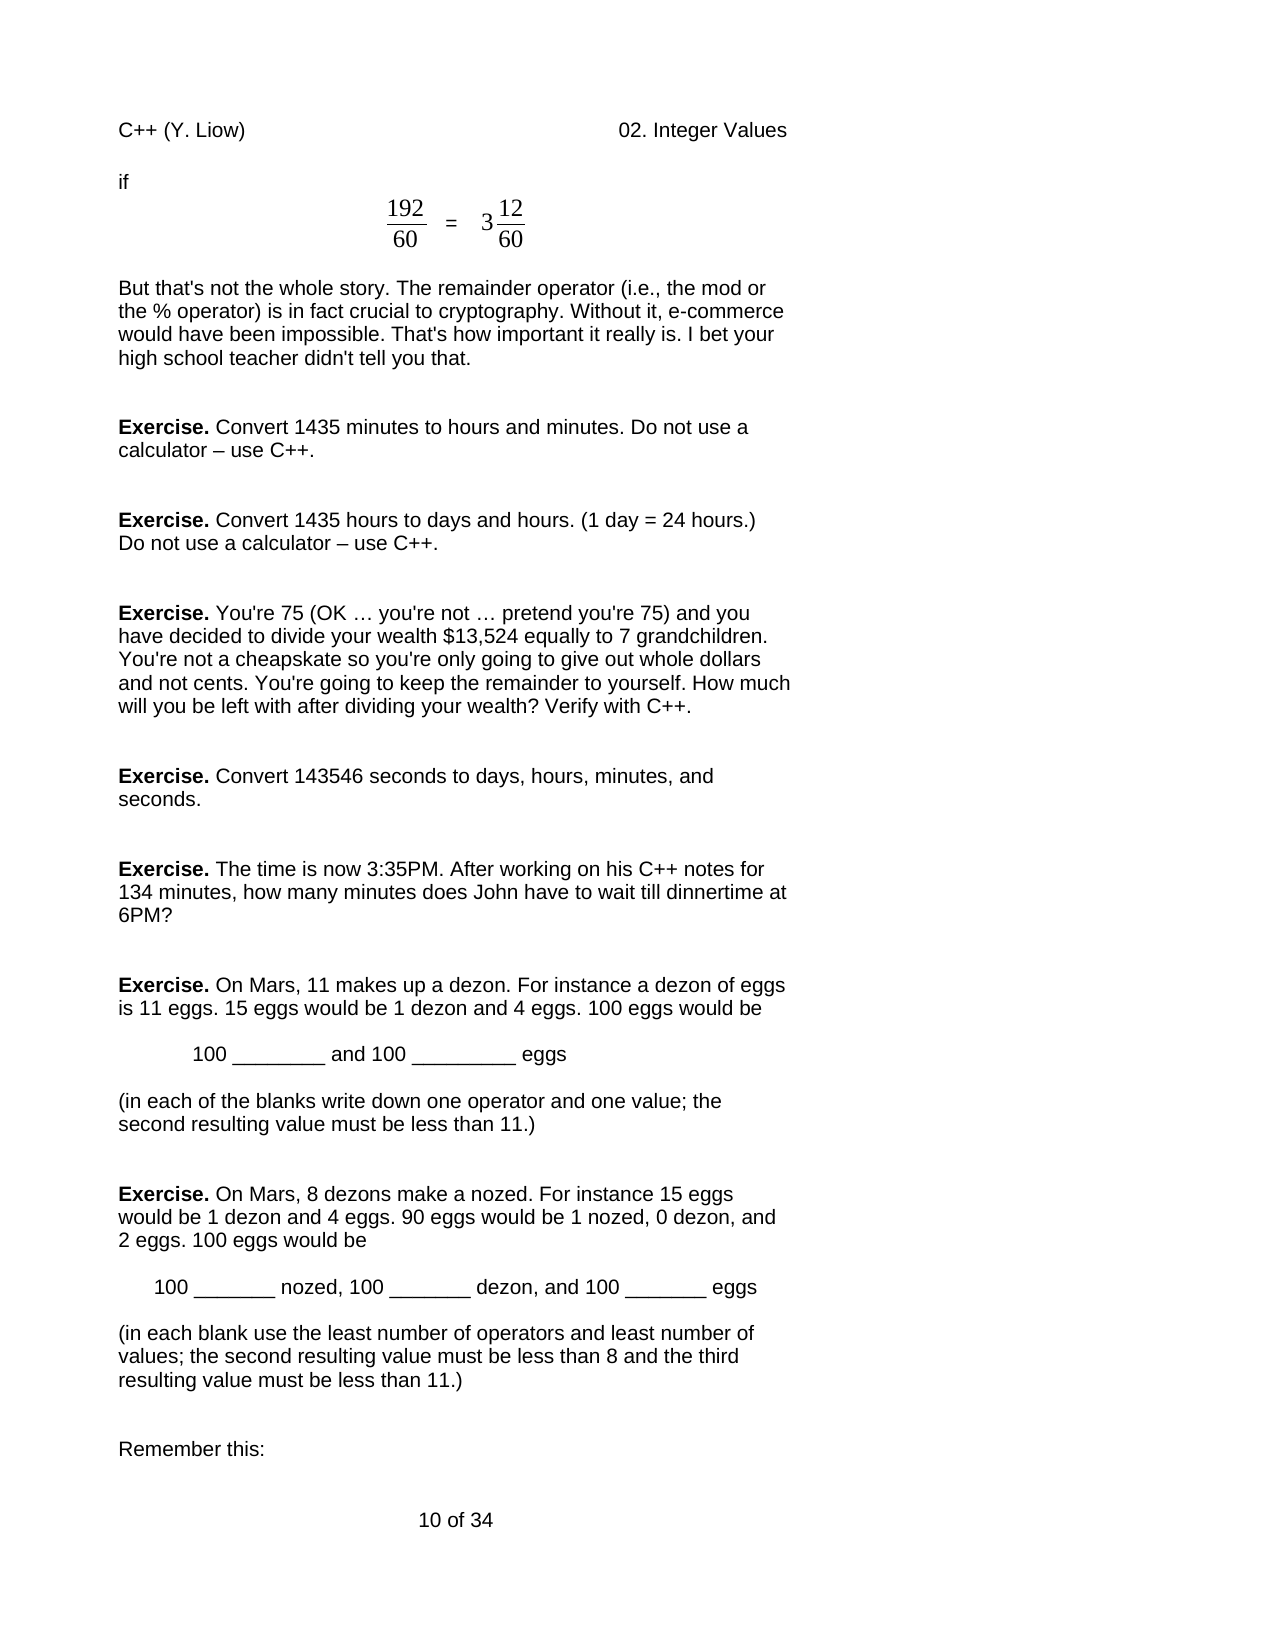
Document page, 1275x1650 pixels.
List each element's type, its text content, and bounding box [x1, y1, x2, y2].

text (in each of the blanks write down one operator and one value; the second resulting value must be less than 11.) [118, 1089, 793, 1136]
text Exercise. On Mars, 8 dezons make a nozed. For instance 15 eggs would be 1 dezon and 4 eggs. 90 eggs would be 1 nozed, 0 dezon, and 2 eggs. 100 eggs would be [118, 1182, 793, 1252]
text Exercise. Convert 1435 minutes to hours and minutes. Do not use a calculator – use C++. [118, 416, 793, 462]
text Exercise. You're 75 (OK … you're not … pretend you're 75) and you have decided to divide your wealth $13,524 equally to 7 grandchildren. You're not a cheapskate so you're only going to give out whole dollars and not cents. You're going to keep the remainder to yourself. How much will you be left with after dividing your wealth? Verify with C++. [118, 602, 793, 718]
text 100 ________ and 100 _________ eggs [118, 1043, 793, 1066]
text (in each blank use the least number of operators and least number of values; the second resulting value must be less than 8 and the third resulting value must be less than 11.) [118, 1322, 793, 1391]
text = [118, 194, 793, 253]
text Remember this: [118, 1438, 793, 1461]
text Exercise. On Mars, 11 makes up a dezon. For instance a dezon of eggs is 11 eggs. 15 eggs would be 1 dezon and 4 eggs. 100 eggs would be [118, 973, 793, 1020]
text But that's not the whole story. The remainder operator (i.e., the mod or the % operator) is in fact crucial to cryptography. Without it, e-commerce would have been impossible. That's how important it really is. I bet your high school teacher didn't tell you that. [118, 276, 793, 369]
text Exercise. Convert 1435 hours to days and hours. (1 day = 24 hours.) [118, 509, 793, 532]
text Exercise. The time is now 3:35PM. After working on his C++ notes for 134 minutes, how many minutes does John have to wait till dinnertime at 6PM? [118, 857, 793, 927]
text Do not use a calculator – use C++. [118, 532, 793, 555]
text Exercise. Convert 143546 seconds to days, hours, minutes, and seconds. [118, 764, 793, 811]
text if [118, 171, 793, 194]
text 100 _______ nozed, 100 _______ dezon, and 100 _______ eggs [118, 1275, 793, 1298]
